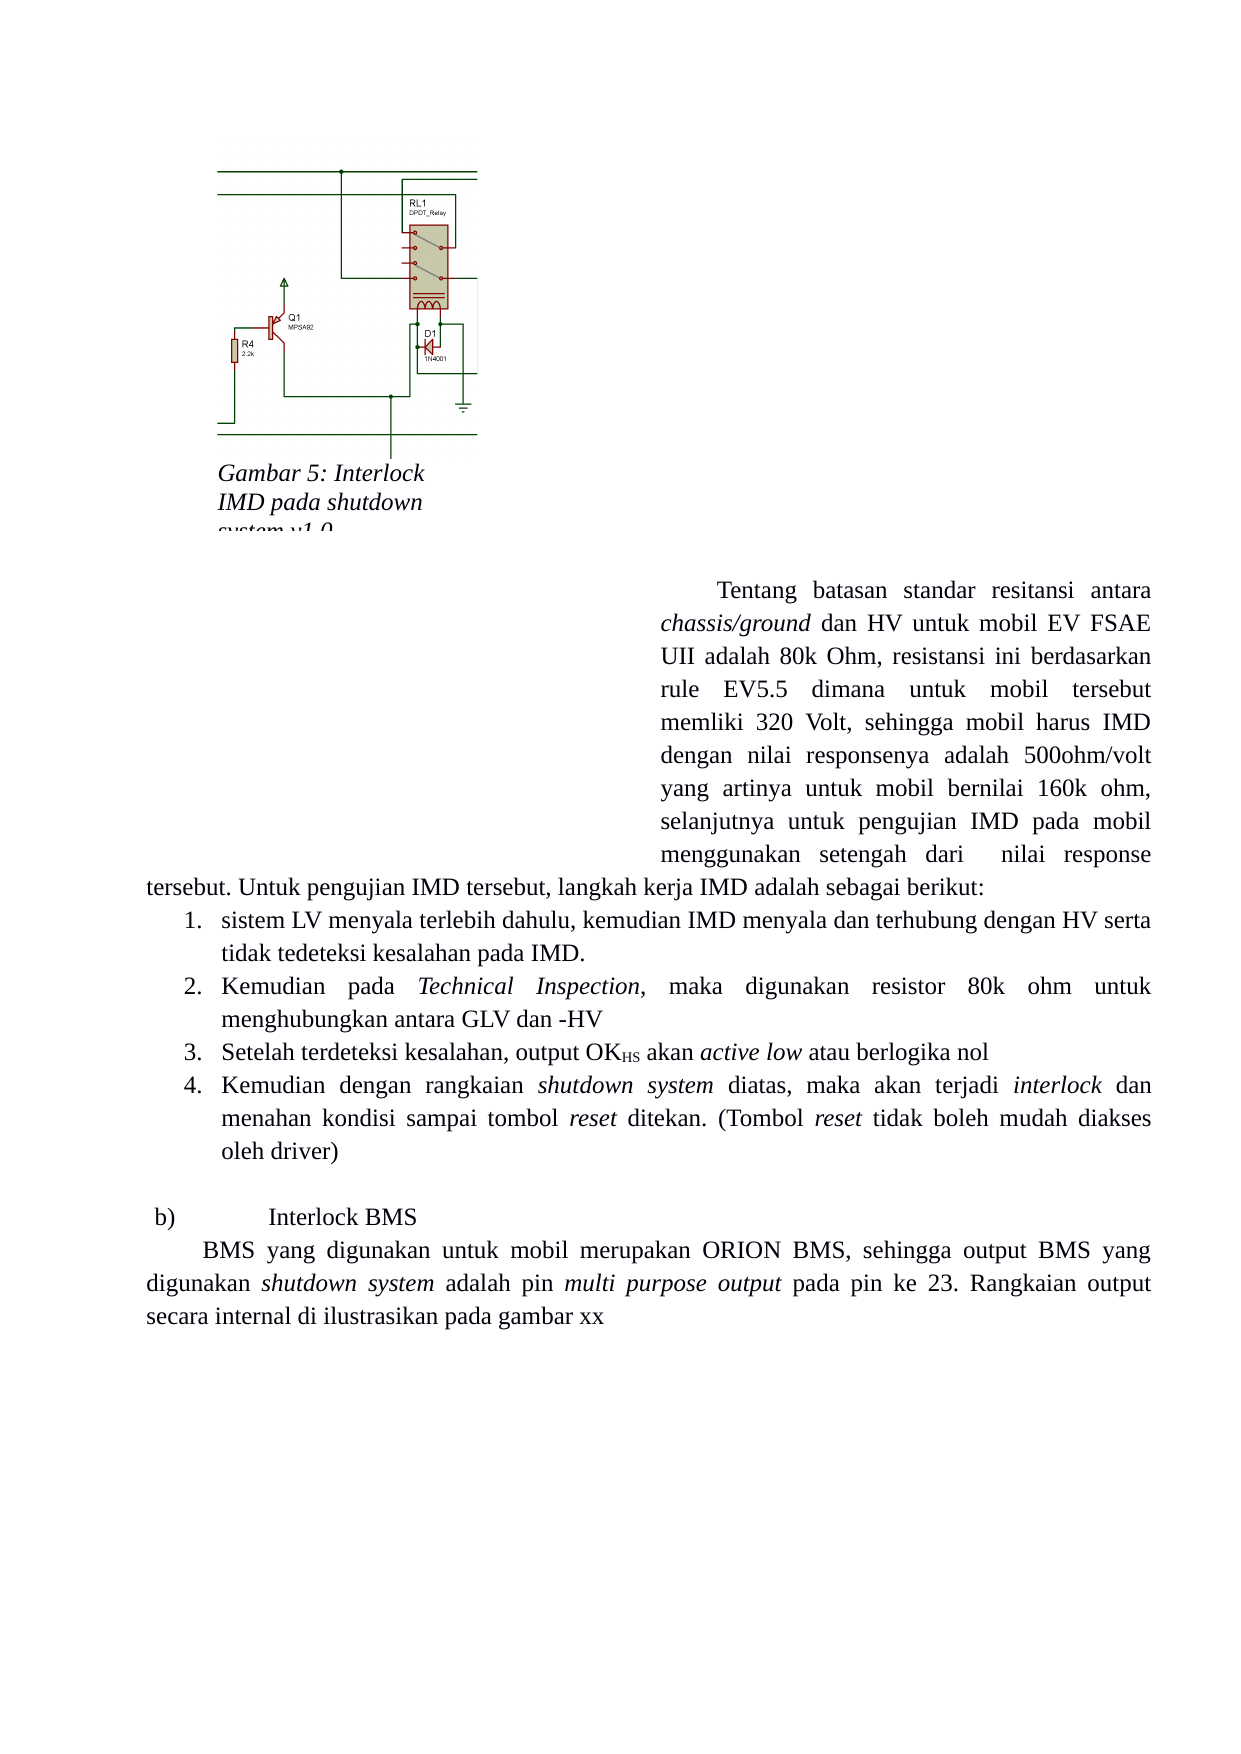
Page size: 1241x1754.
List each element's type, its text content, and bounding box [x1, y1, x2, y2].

list sistem LV menyala terlebih dahulu, kemudian IMD menyala dan terhubung dengan HV serta tidak tedeteksi kesalahan pada IMD. [184, 905, 1152, 967]
list Kemudian pada Technical Inspection, maka digunakan resistor 80k ohm untuk menghubungkan antara GLV dan -HV [184, 971, 1152, 1033]
list Setelah terdeteksi kesalahan, output OKHS akan active low atau berlogika nol [184, 1037, 1152, 1066]
text Tentang batasan standar resitansi antara chassis/ground dan HV untuk mobil EV FSAE UII adalah 80k Ohm, resistansi ini berdasarkan rule EV5.5 dimana untuk mobil tersebut memliki 320 Volt, sehingga mobil harus IMD dengan nilai responsenya adalah 500ohm/volt yang artinya untuk mobil bernilai 160k ohm, selanjutnya untuk pengujian IMD pada mobil menggunakan setengah dari nilai response tersebut. Untuk pengujian IMD tersebut, langkah kerja IMD adalah sebagai berikut: [146, 575, 1152, 901]
picture [315, 138, 364, 216]
list Kemudian dengan rangkaian shutdown system diatas, maka akan terjadi interlock dan menahan kondisi sampai tombol reset ditekan. (Tombol reset tidak boleh mudah diakses oleh driver) [184, 1070, 1152, 1165]
text Gambar 4: Interlock IMD pada shutdown system v1.0 [217, 138, 462, 530]
list Interlock BMS [148, 1202, 1152, 1231]
text BMS yang digunakan untuk mobil merupakan ORION BMS, sehingga output BMS yang digunakan shutdown system adalah pin multi purpose output pada pin ke 23. Rangkaian output secara internal di ilustrasikan pada gambar xx [146, 1235, 1152, 1330]
